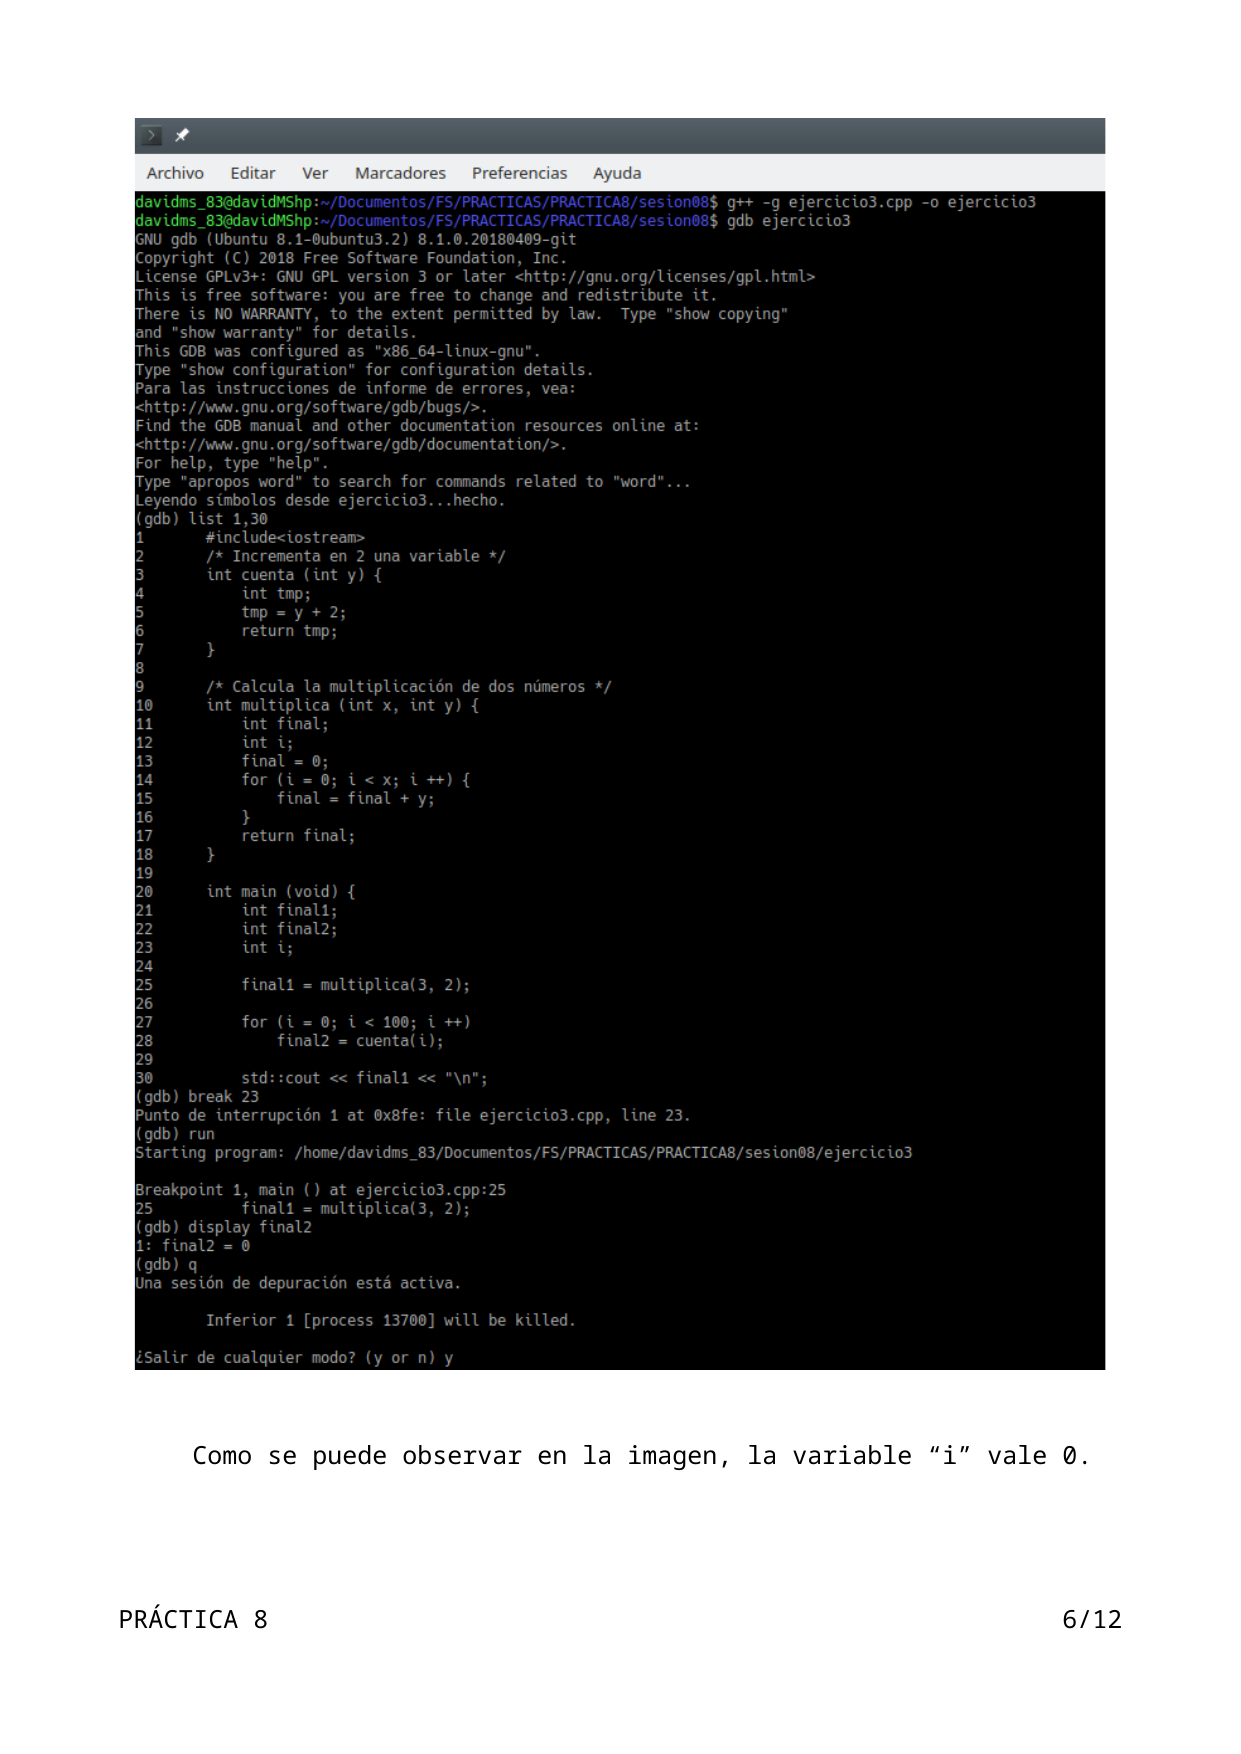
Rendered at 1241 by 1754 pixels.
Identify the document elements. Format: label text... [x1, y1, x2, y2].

text Como se puede observar en la imagen, la variable “i” vale 0. [118, 1437, 1122, 1471]
